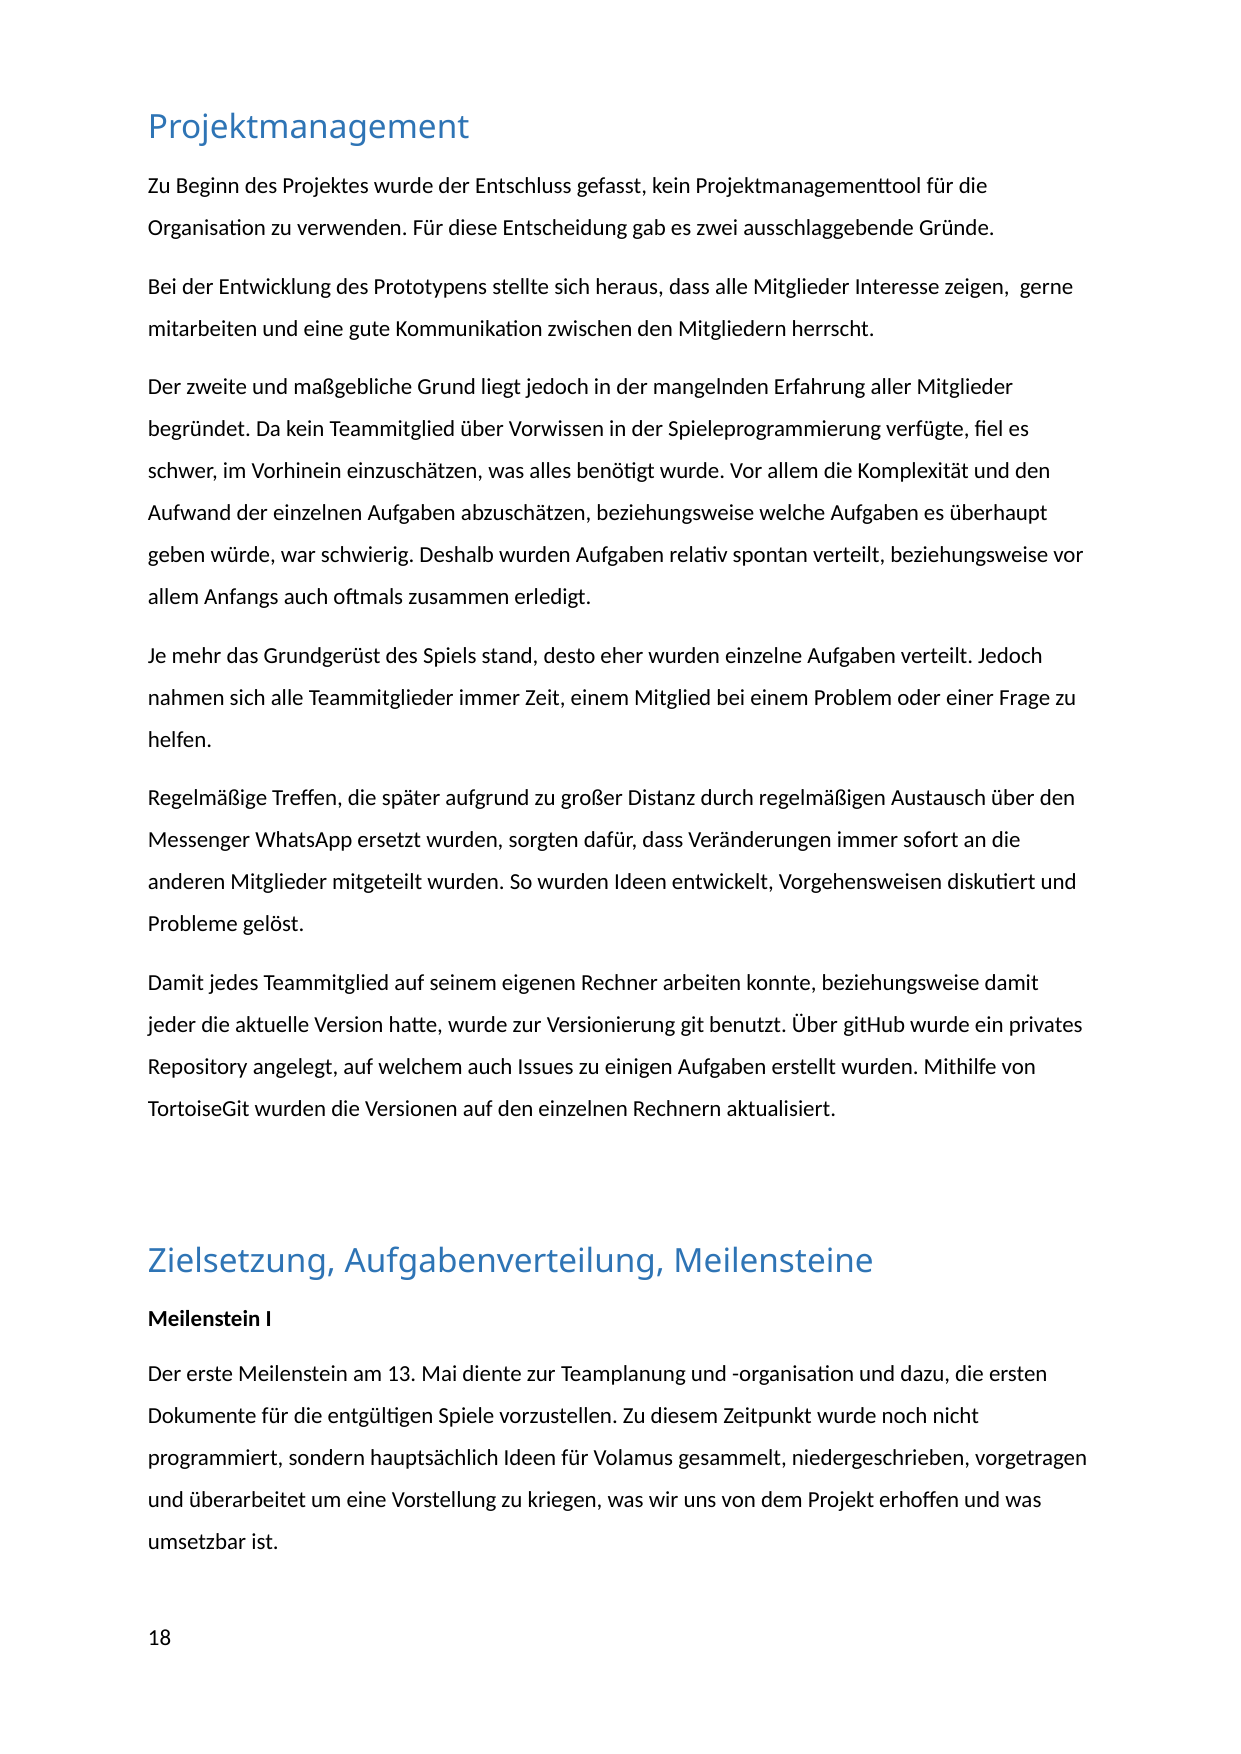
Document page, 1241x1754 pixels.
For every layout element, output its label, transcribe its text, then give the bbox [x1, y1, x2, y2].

subtitle Zielsetzung, Aufgabenverteilung, Meilensteine [148, 1236, 1093, 1282]
text Der erste Meilenstein am 13. Mai diente zur Teamplanung und -organisation und dazu, die ersten Dokumente für die entgültigen Spiele vorzustellen. Zu diesem Zeitpunkt wurde noch nicht programmiert, sondern hauptsächlich Ideen für Volamus gesammelt, niedergeschrieben, vorgetragen und überarbeitet um eine Vorstellung zu kriegen, was wir uns von dem Projekt erhoffen und was umsetzbar ist. [148, 1359, 1093, 1555]
text Der zweite und maßgebliche Grund liegt jedoch in der mangelnden Erfahrung aller Mitglieder begründet. Da kein Teammitglied über Vorwissen in der Spieleprogrammierung verfügte, fiel es schwer, im Vorhinein einzuschätzen, was alles benötigt wurde. Vor allem die Komplexität und den Aufwand der einzelnen Aufgaben abzuschätzen, beziehungsweise welche Aufgaben es überhaupt geben würde, war schwierig. Deshalb wurden Aufgaben relativ spontan verteilt, beziehungsweise vor allem Anfangs auch oftmals zusammen erledigt. [148, 372, 1093, 610]
text Je mehr das Grundgerüst des Spiels stand, desto eher wurden einzelne Aufgaben verteilt. Jedoch nahmen sich alle Teammitglieder immer Zeit, einem Mitglied bei einem Problem oder einer Frage zu helfen. [148, 641, 1093, 753]
text Bei der Entwicklung des Prototypens stellte sich heraus, dass alle Mitglieder Interesse zeigen, gerne mitarbeiten und eine gute Kommunikation zwischen den Mitgliedern herrscht. [148, 272, 1093, 342]
text Regelmäßige Treffen, die später aufgrund zu großer Distanz durch regelmäßigen Austausch über den Messenger WhatsApp ersetzt wurden, sorgten dafür, dass Veränderungen immer sofort an die anderen Mitglieder mitgeteilt wurden. So wurden Ideen entwickelt, Vorgehensweisen diskutiert und Probleme gelöst. [148, 783, 1093, 937]
text Zu Beginn des Projektes wurde der Entschluss gefasst, kein Projektmanagementtool für die Organisation zu verwenden. Für diese Entscheidung gab es zwei ausschlaggebende Gründe. [148, 171, 1093, 241]
text Meilenstein I [148, 1304, 1093, 1332]
subtitle Projektmanagement [148, 103, 1093, 148]
text Damit jedes Teammitglied auf seinem eigenen Rechner arbeiten konnte, beziehungsweise damit jeder die aktuelle Version hatte, wurde zur Versionierung git benutzt. Über gitHub wurde ein privates Repository angelegt, auf welchem auch Issues zu einigen Aufgaben erstellt wurden. Mithilfe von TortoiseGit wurden die Versionen auf den einzelnen Rechnern aktualisiert. [148, 968, 1093, 1122]
